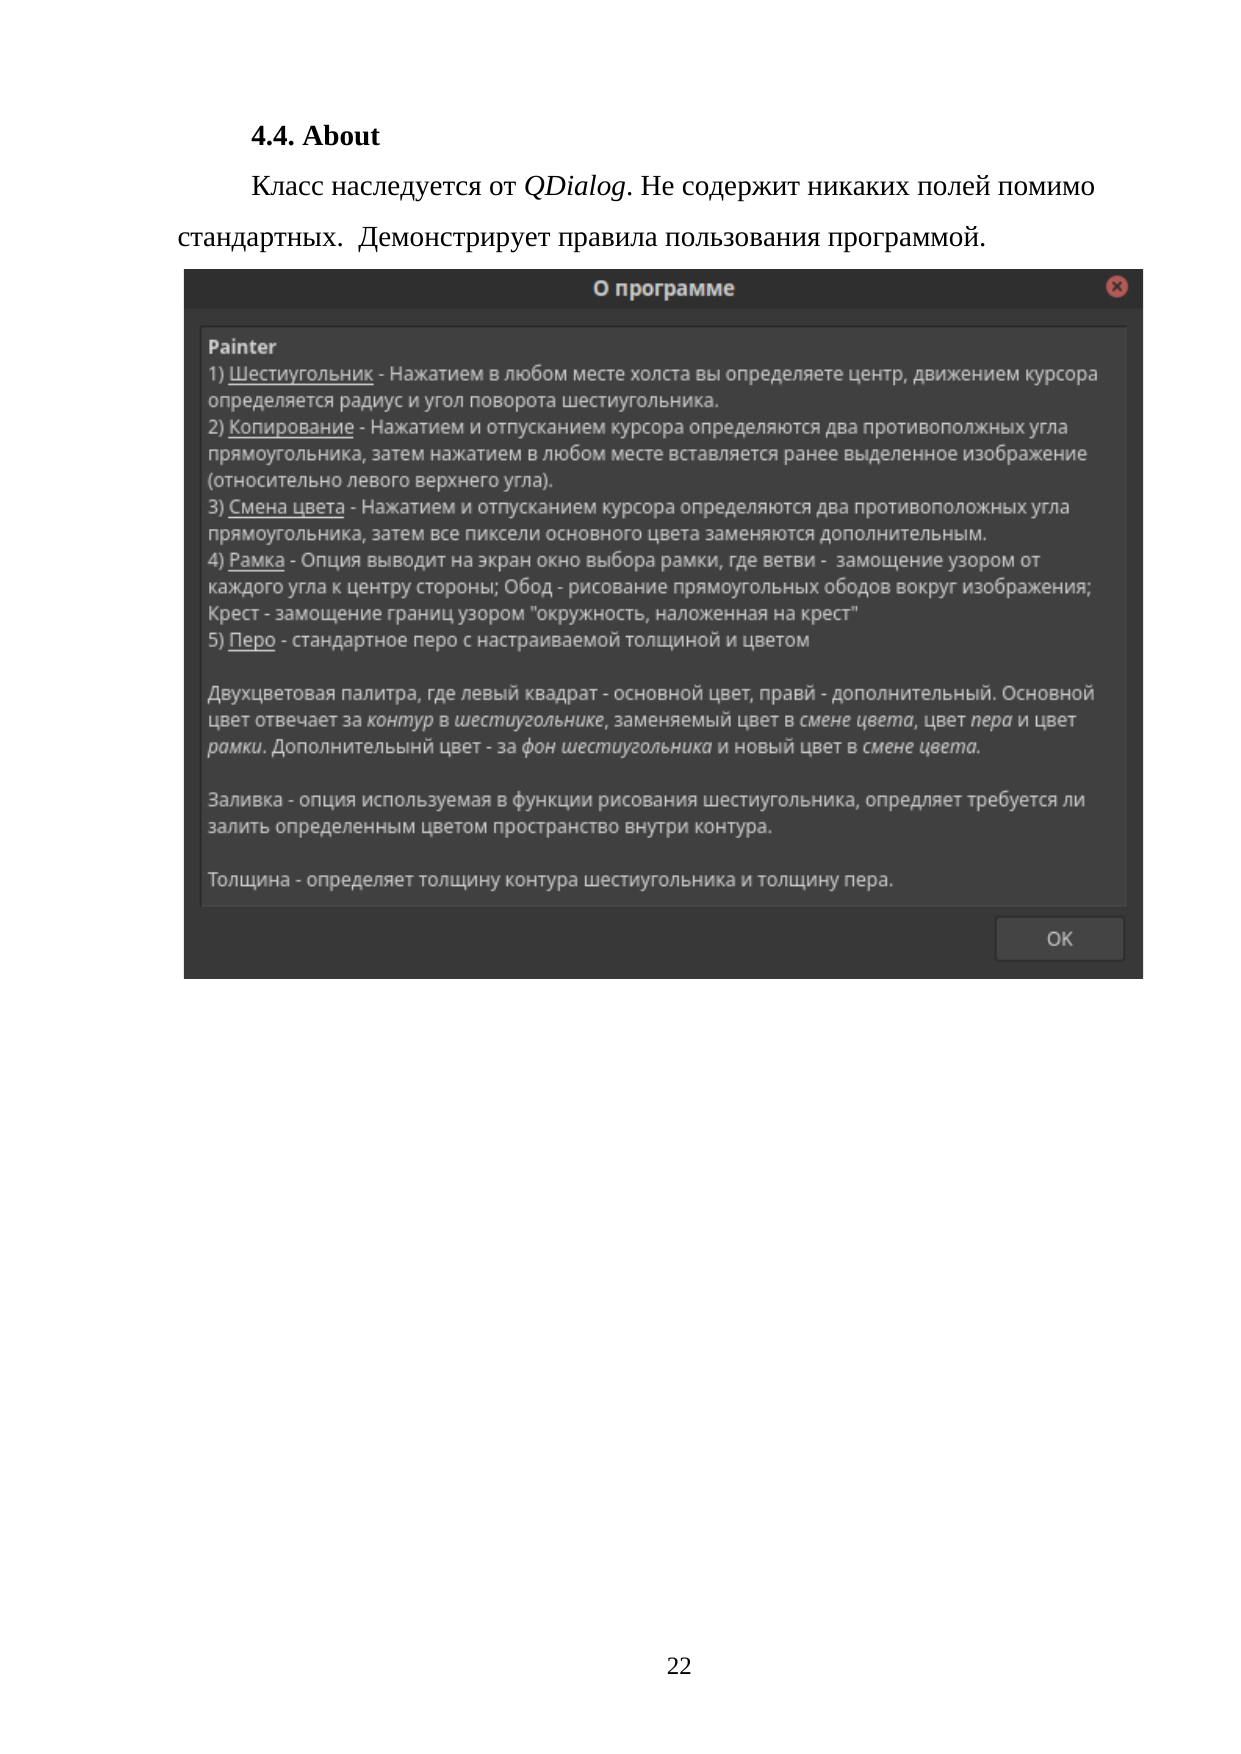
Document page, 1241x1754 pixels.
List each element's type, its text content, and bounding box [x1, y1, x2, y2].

subtitle 4.4. About [177, 118, 1181, 152]
picture [183, 269, 1144, 979]
text Класс наследуется от QDialog. Не содержит никаких полей помимо стандартных. Демонстрирует правила пользования программой. [177, 168, 1181, 252]
